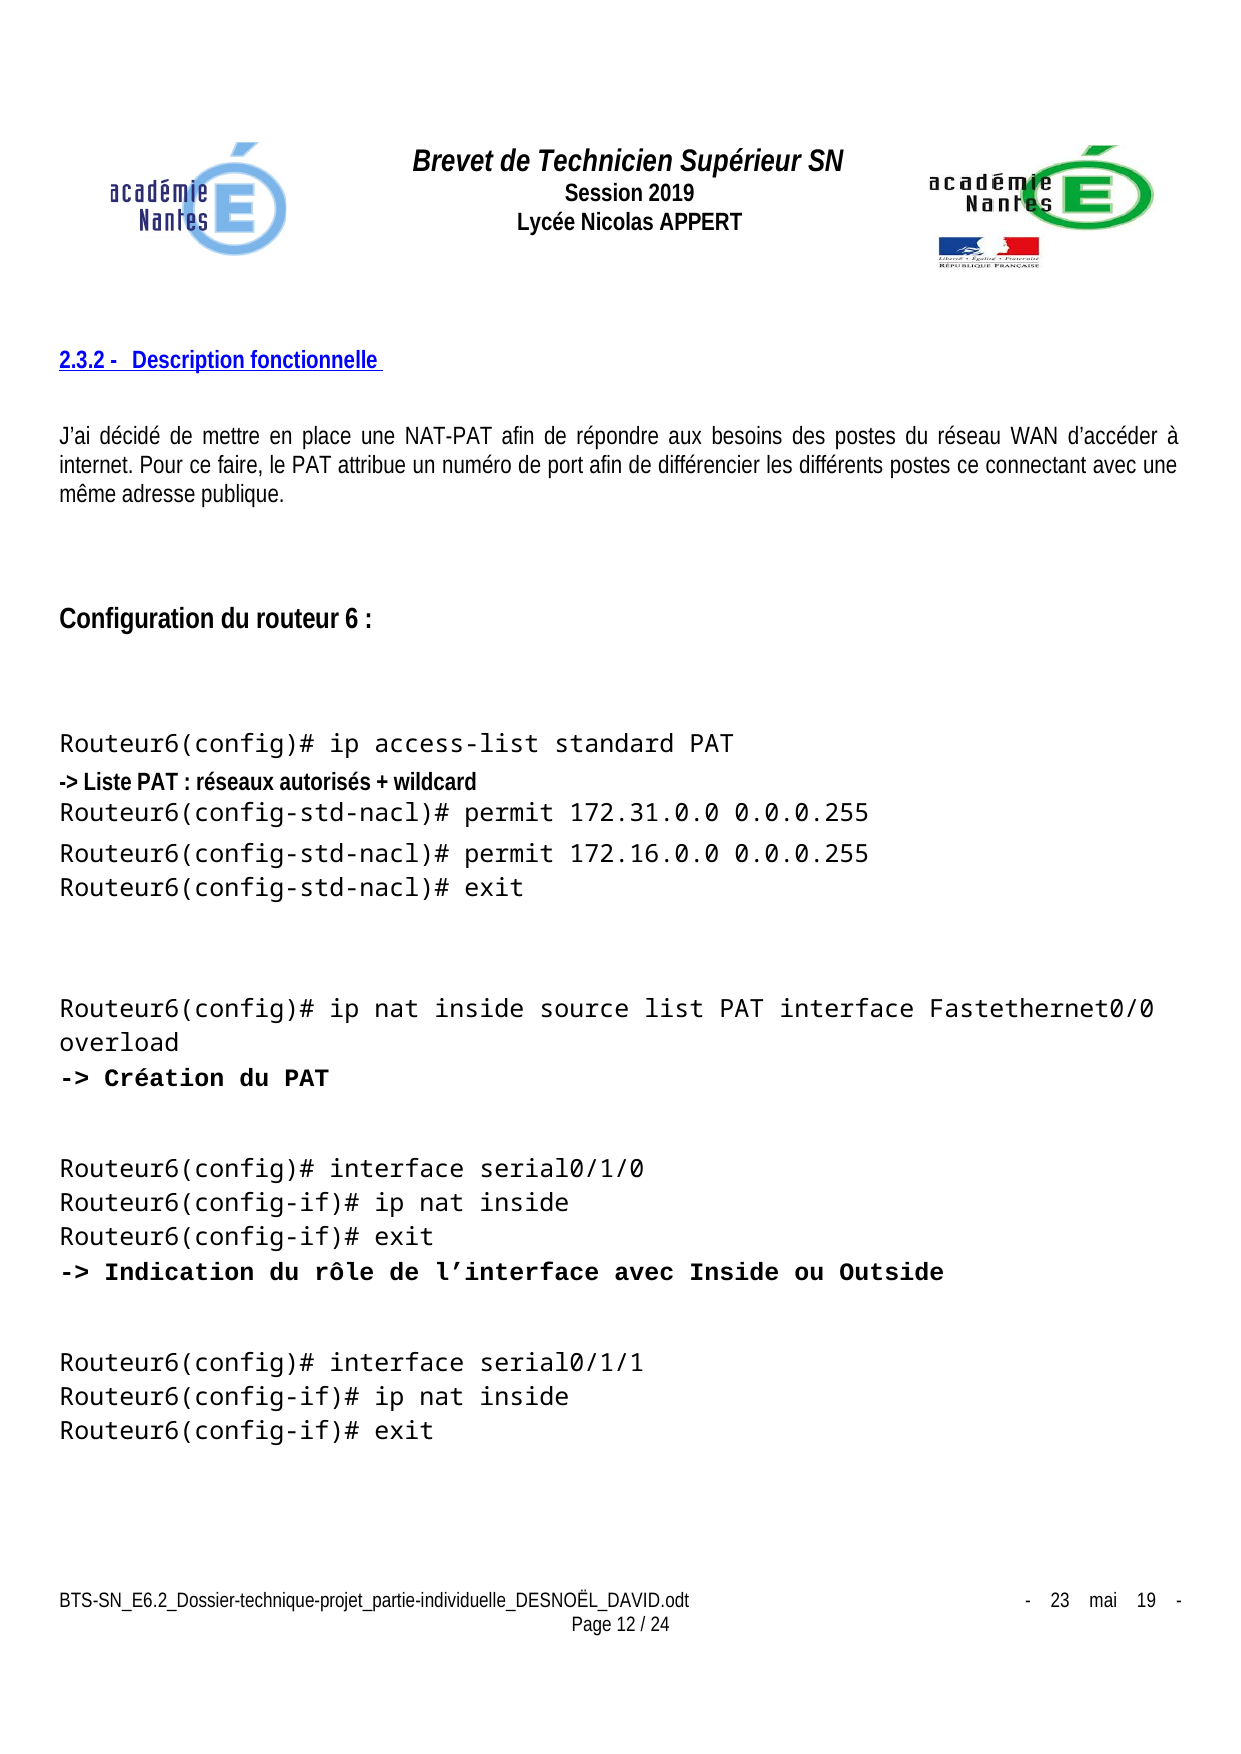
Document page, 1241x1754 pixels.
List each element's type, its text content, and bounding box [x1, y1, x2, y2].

text J’ai décidé de mettre en place une NAT-PAT afin de répondre aux besoins des postes du réseau WAN d’accéder à internet. Pour ce faire, le PAT attribue un numéro de port afin de différencier les différents postes ce connectant avec une même adresse publique. [59, 421, 1181, 508]
text -> Création du PAT [59, 1065, 1181, 1094]
text -> Liste PAT : réseaux autorisés + wildcard Routeur6(config-std-nacl)# permit 172.31.0.0 0.0.0.255 [59, 766, 1181, 829]
text Routeur6(config)# interface serial0/1/0 Routeur6(config-if)# ip nat inside Routeur6(config-if)# exit [59, 1151, 1181, 1253]
text Routeur6(config)# ip access-list standard PAT [59, 726, 1181, 760]
text Configuration du routeur 6 : [59, 601, 1181, 634]
picture [929, 145, 1155, 268]
text Routeur6(config)# interface serial0/1/1 Routeur6(config-if)# ip nat inside Routeur6(config-if)# exit [59, 1345, 1181, 1447]
subtitle Description fonctionnelle [59, 345, 1181, 374]
text Routeur6(config-std-nacl)# permit 172.16.0.0 0.0.0.255 Routeur6(config-std-nacl)# exit [59, 836, 1181, 904]
picture [110, 142, 287, 256]
text Routeur6(config)# ip nat inside source list PAT interface Fastethernet0/0 overload [59, 991, 1181, 1059]
text -> Indication du rôle de l’interface avec Inside ou Outside [59, 1259, 1181, 1288]
